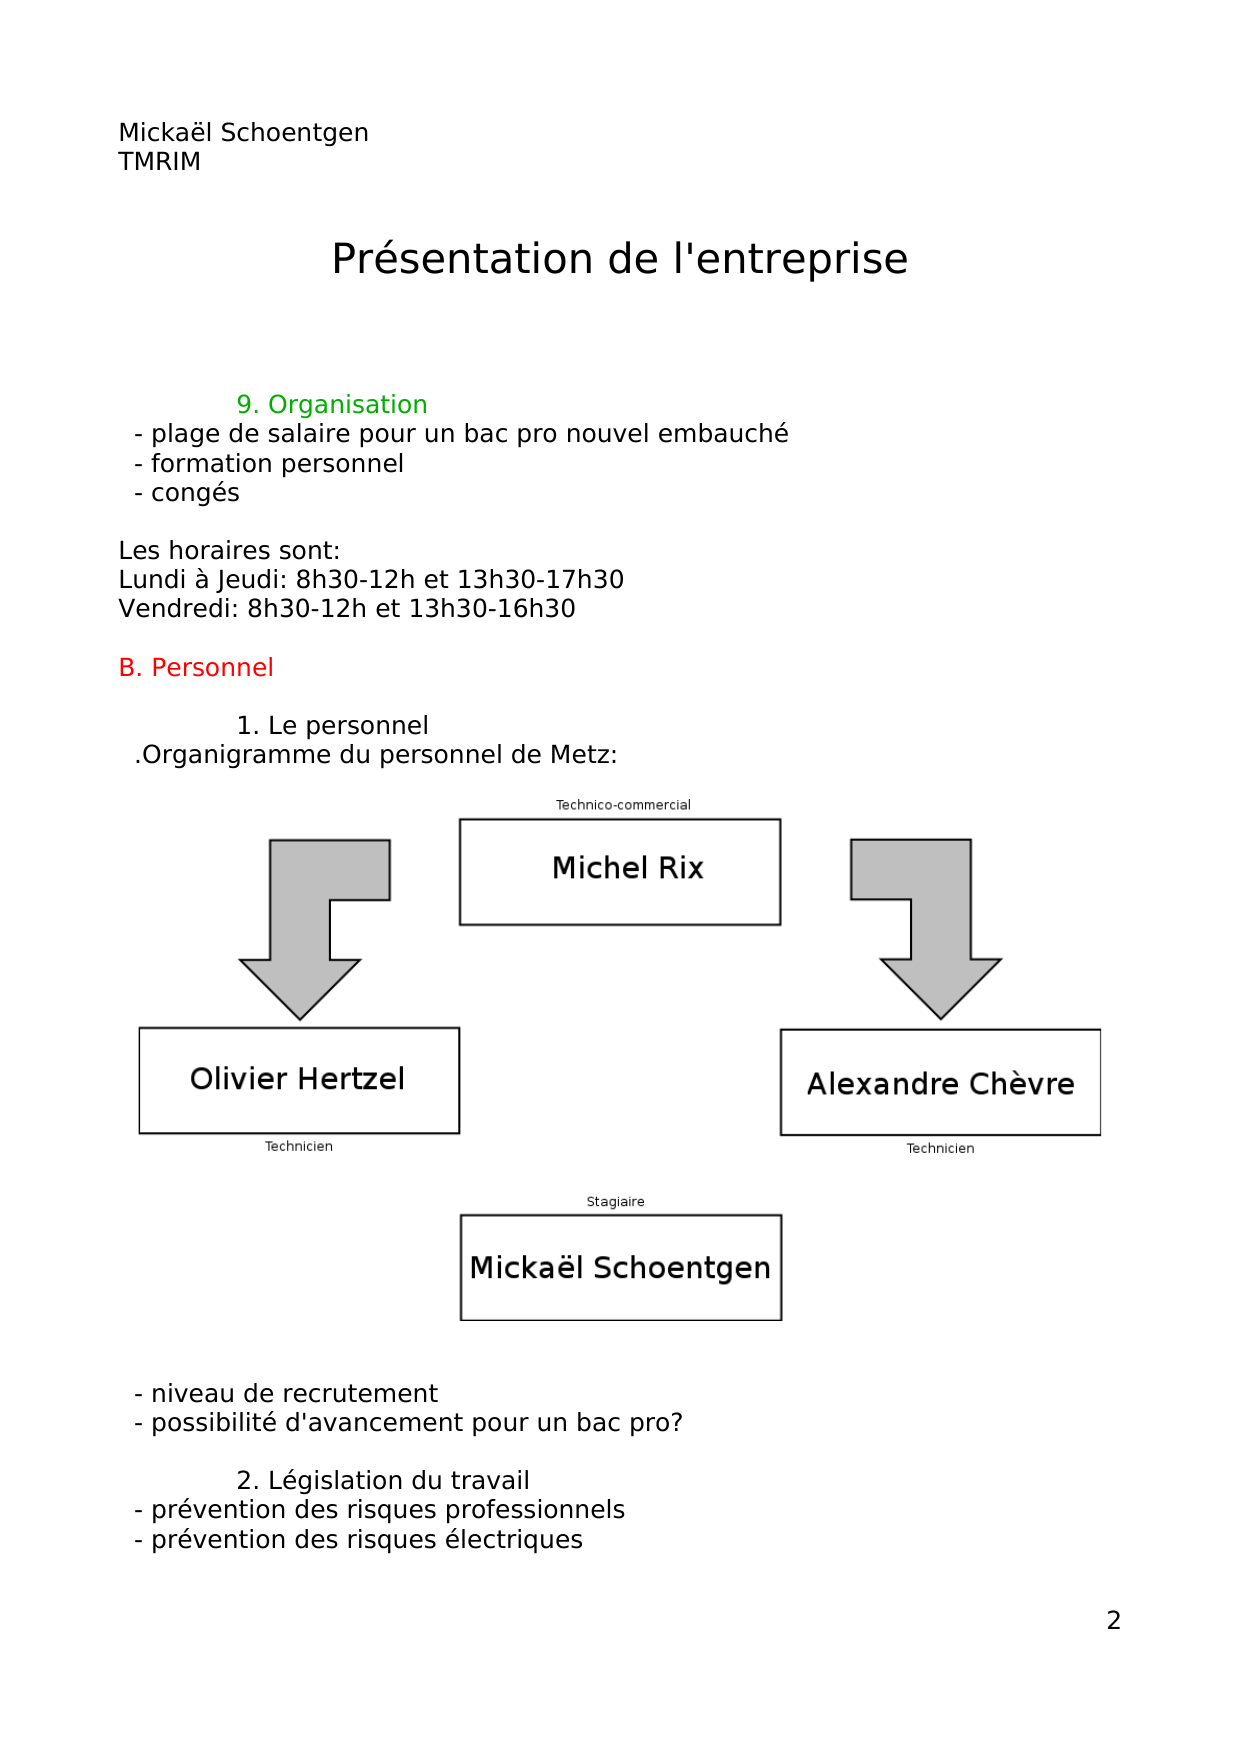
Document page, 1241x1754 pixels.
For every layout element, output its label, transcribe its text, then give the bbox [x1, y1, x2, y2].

text .Organigramme du personnel de Metz: [118, 741, 1122, 770]
text - plage de salaire pour un bac pro nouvel embauché [118, 420, 1122, 449]
text - niveau de recrutement [118, 1379, 1122, 1408]
text Les horaires sont: [118, 536, 1122, 566]
text - prévention des risques électriques [118, 1525, 1122, 1554]
text - possibilité d'avancement pour un bac pro? [118, 1408, 1122, 1437]
picture [138, 798, 1102, 1321]
text - prévention des risques professionnels [118, 1496, 1122, 1525]
text 2. Législation du travail [118, 1467, 1122, 1496]
text Vendredi: 8h30-12h et 13h30-16h30 [118, 595, 1122, 624]
text - congés [118, 478, 1122, 507]
text 9. Organisation [118, 391, 1122, 420]
text - formation personnel [118, 449, 1122, 478]
text B. Personnel [118, 653, 1122, 682]
text 1. Le personnel [118, 711, 1122, 741]
text Lundi à Jeudi: 8h30-12h et 13h30-17h30 [118, 566, 1122, 595]
